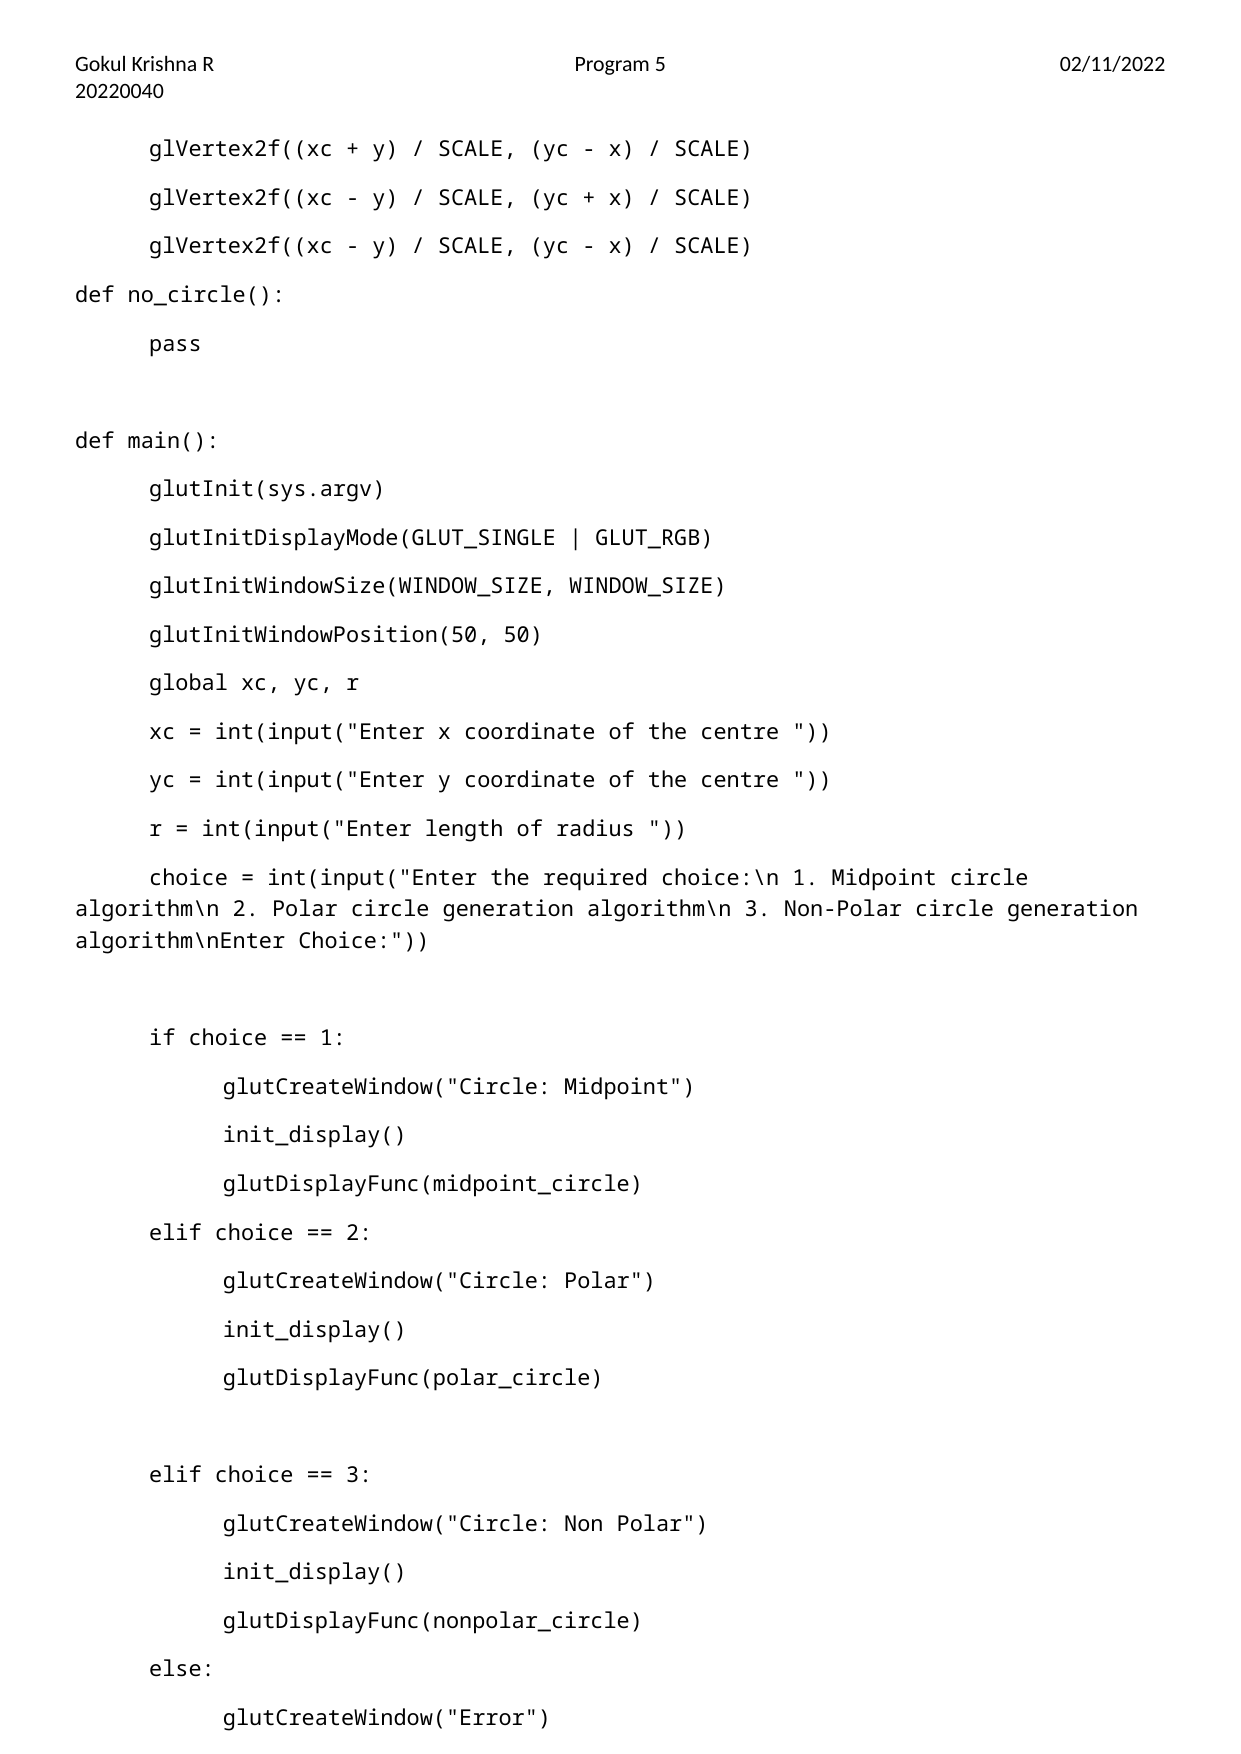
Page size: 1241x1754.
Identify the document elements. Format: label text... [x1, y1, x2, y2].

text glutInitWindowPosition(50, 50) [75, 619, 1165, 649]
text glutDisplayFunc(polar_circle) [75, 1362, 1165, 1392]
text if choice == 1: [75, 1022, 1165, 1052]
text yc = int(input("Enter y coordinate of the centre ")) [75, 764, 1165, 794]
text glutInit(sys.argv) [75, 473, 1165, 503]
text def main(): [75, 425, 1165, 454]
text glutDisplayFunc(nonpolar_circle) [75, 1605, 1165, 1635]
text glutCreateWindow("Error") [75, 1702, 1165, 1732]
text glutCreateWindow("Circle: Polar") [75, 1265, 1165, 1295]
text else: [75, 1653, 1165, 1683]
text init_display() [75, 1119, 1165, 1149]
text xc = int(input("Enter x coordinate of the centre ")) [75, 716, 1165, 746]
text glutDisplayFunc(midpoint_circle) [75, 1168, 1165, 1198]
text glVertex2f((xc + y) / SCALE, (yc - x) / SCALE) [75, 133, 1165, 163]
text pass [75, 328, 1165, 357]
text elif choice == 3: [75, 1459, 1165, 1489]
text glutInitDisplayMode(GLUT_SINGLE | GLUT_RGB) [75, 522, 1165, 552]
text init_display() [75, 1314, 1165, 1343]
text r = int(input("Enter length of radius ")) [75, 813, 1165, 843]
text elif choice == 2: [75, 1217, 1165, 1246]
text glutInitWindowSize(WINDOW_SIZE, WINDOW_SIZE) [75, 570, 1165, 600]
text choice = int(input("Enter the required choice:\n 1. Midpoint circle algorithm\n 2. Polar circle generation algorithm\n 3. Non-Polar circle generation algorithm\nEnter Choice:")) [75, 862, 1165, 955]
text global xc, yc, r [75, 667, 1165, 697]
text init_display() [75, 1556, 1165, 1586]
text glVertex2f((xc - y) / SCALE, (yc - x) / SCALE) [75, 231, 1165, 260]
text glVertex2f((xc - y) / SCALE, (yc + x) / SCALE) [75, 182, 1165, 212]
text glutCreateWindow("Circle: Midpoint") [75, 1071, 1165, 1101]
text glutCreateWindow("Circle: Non Polar") [75, 1508, 1165, 1538]
text def no_circle(): [75, 279, 1165, 309]
